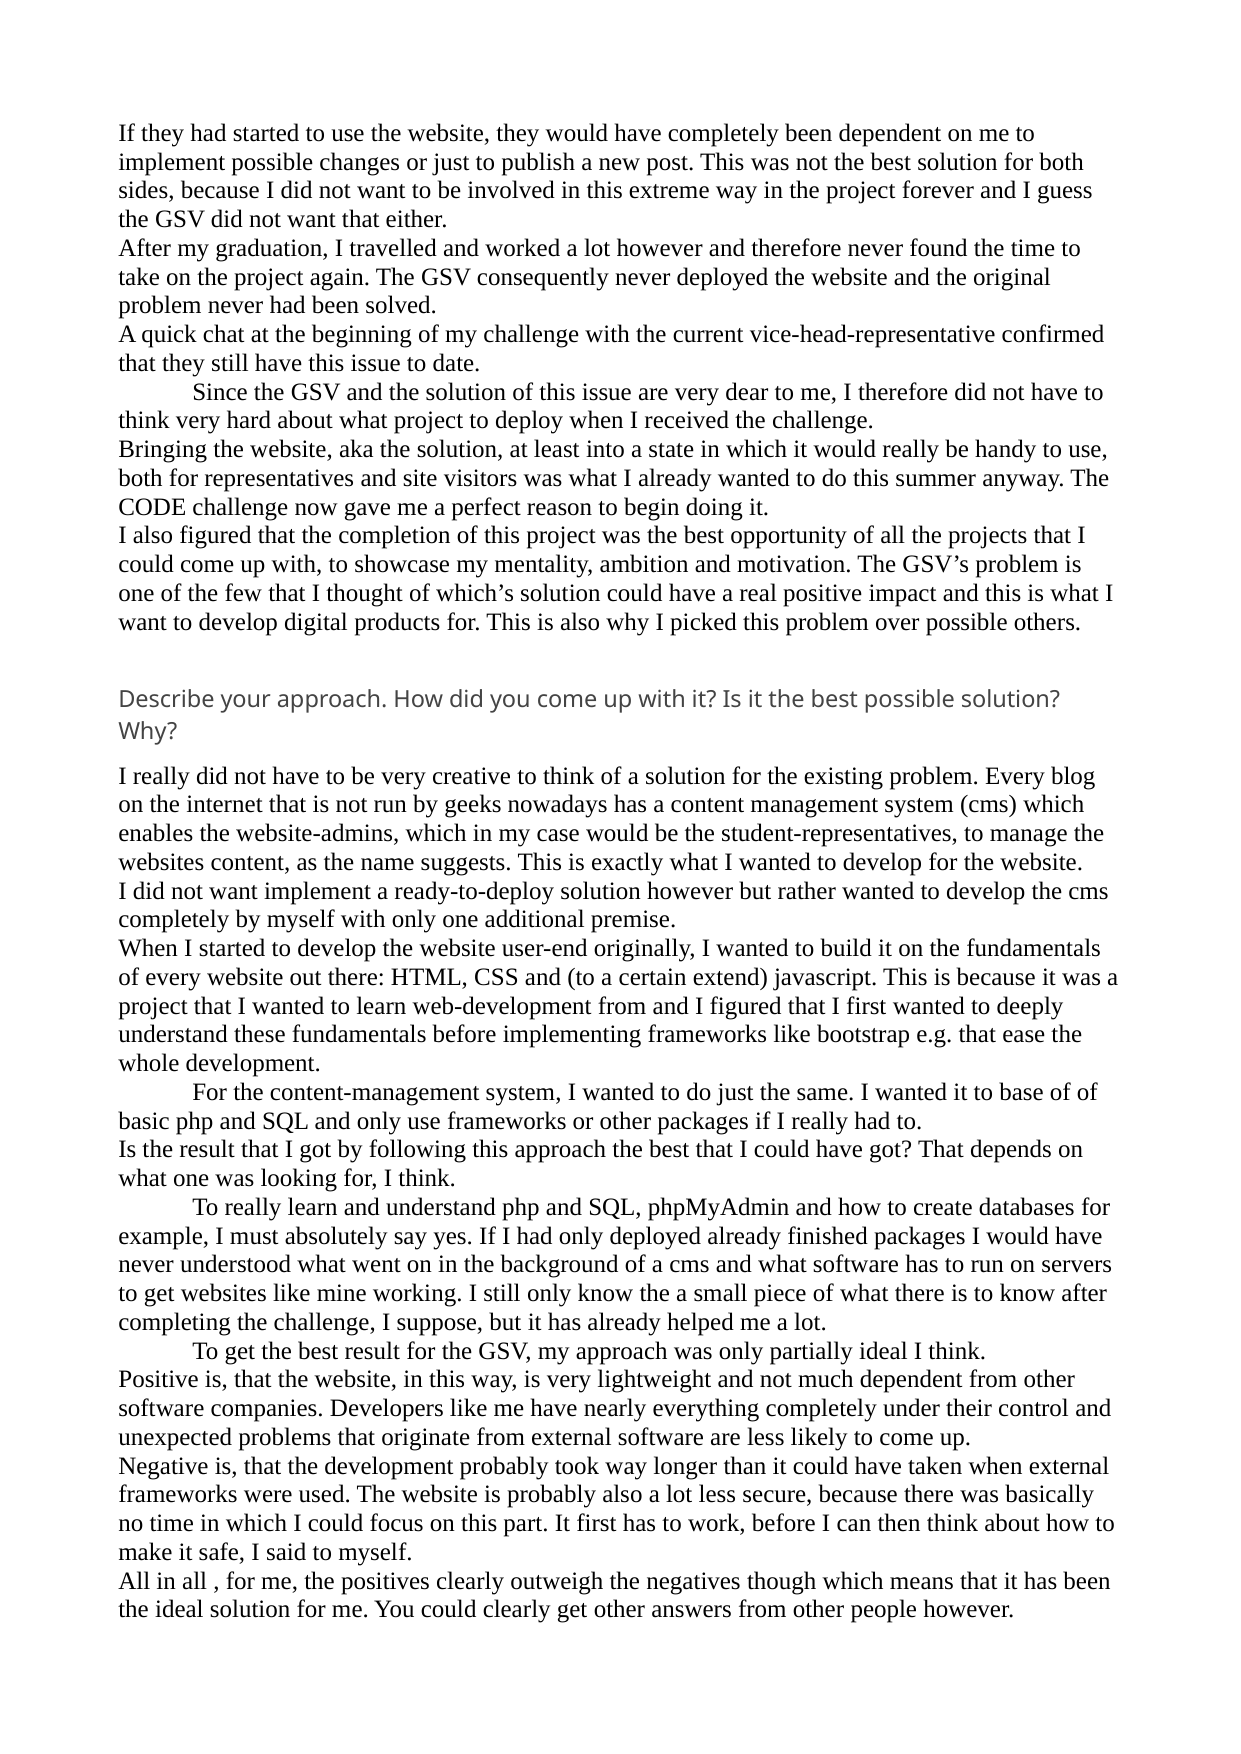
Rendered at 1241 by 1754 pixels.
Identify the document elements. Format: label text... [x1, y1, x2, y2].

text Since the GSV and the solution of this issue are very dear to me, I therefore did not have to think very hard about what project to deploy when I received the challenge. [118, 377, 1122, 434]
text To get the best result for the GSV, my approach was only partially ideal I think. [118, 1336, 1122, 1364]
text Describe your approach. How did you come up with it? Is it the best possible solution? Why? [118, 682, 1122, 746]
text Positive is, that the website, in this way, is very lightweight and not much dependent from other software companies. Developers like me have nearly everything completely under their control and unexpected problems that originate from external software are less likely to come up. [118, 1364, 1122, 1451]
text I really did not have to be very creative to think of a solution for the existing problem. Every blog on the internet that is not run by geeks nowadays has a content management system (cms) which enables the website-admins, which in my case would be the student-representatives, to manage the websites content, as the name suggests. This is exactly what I wanted to develop for the website. [118, 761, 1122, 876]
text If they had started to use the website, they would have completely been dependent on me to implement possible changes or just to publish a new post. This was not the best solution for both sides, because I did not want to be involved in this extreme way in the project forever and I guess the GSV did not want that either. [118, 118, 1122, 233]
text For the content-management system, I wanted to do just the same. I wanted it to base of of basic php and SQL and only use frameworks or other packages if I really had to. [118, 1077, 1122, 1134]
text A quick chat at the beginning of my challenge with the current vice-head-representative confirmed that they still have this issue to date. [118, 319, 1122, 377]
text When I started to develop the website user-end originally, I wanted to build it on the fundamentals of every website out there: HTML, CSS and (to a certain extend) javascript. This is because it was a project that I wanted to learn web-development from and I figured that I first wanted to deeply understand these fundamentals before implementing frameworks like bootstrap e.g. that ease the whole development. [118, 933, 1122, 1077]
text After my graduation, I travelled and worked a lot however and therefore never found the time to take on the project again. The GSV consequently never deployed the website and the original problem never had been solved. [118, 233, 1122, 319]
text I did not want implement a ready-to-deploy solution however but rather wanted to develop the cms completely by myself with only one additional premise. [118, 876, 1122, 933]
text Bringing the website, aka the solution, at least into a state in which it would really be handy to use, both for representatives and site visitors was what I already wanted to do this summer anyway. The CODE challenge now gave me a perfect reason to begin doing it. [118, 434, 1122, 521]
text To really learn and understand php and SQL, phpMyAdmin and how to create databases for example, I must absolutely say yes. If I had only deployed already finished packages I would have never understood what went on in the background of a cms and what software has to run on servers to get websites like mine working. I still only know the a small piece of what there is to know after completing the challenge, I suppose, but it has already helped me a lot. [118, 1192, 1122, 1336]
text Is the result that I got by following this approach the best that I could have got? That depends on what one was looking for, I think. [118, 1134, 1122, 1192]
text Negative is, that the development probably took way longer than it could have taken when external frameworks were used. The website is probably also a lot less secure, because there was basically no time in which I could focus on this part. It first has to work, before I can then think about how to make it safe, I said to myself. [118, 1451, 1122, 1566]
text All in all , for me, the positives clearly outweigh the negatives though which means that it has been the ideal solution for me. You could clearly get other answers from other people however. [118, 1566, 1122, 1623]
text I also figured that the completion of this project was the best opportunity of all the projects that I could come up with, to showcase my mentality, ambition and motivation. The GSV’s problem is one of the few that I thought of which’s solution could have a real positive impact and this is what I want to develop digital products for. This is also why I picked this problem over possible others. [118, 521, 1122, 636]
